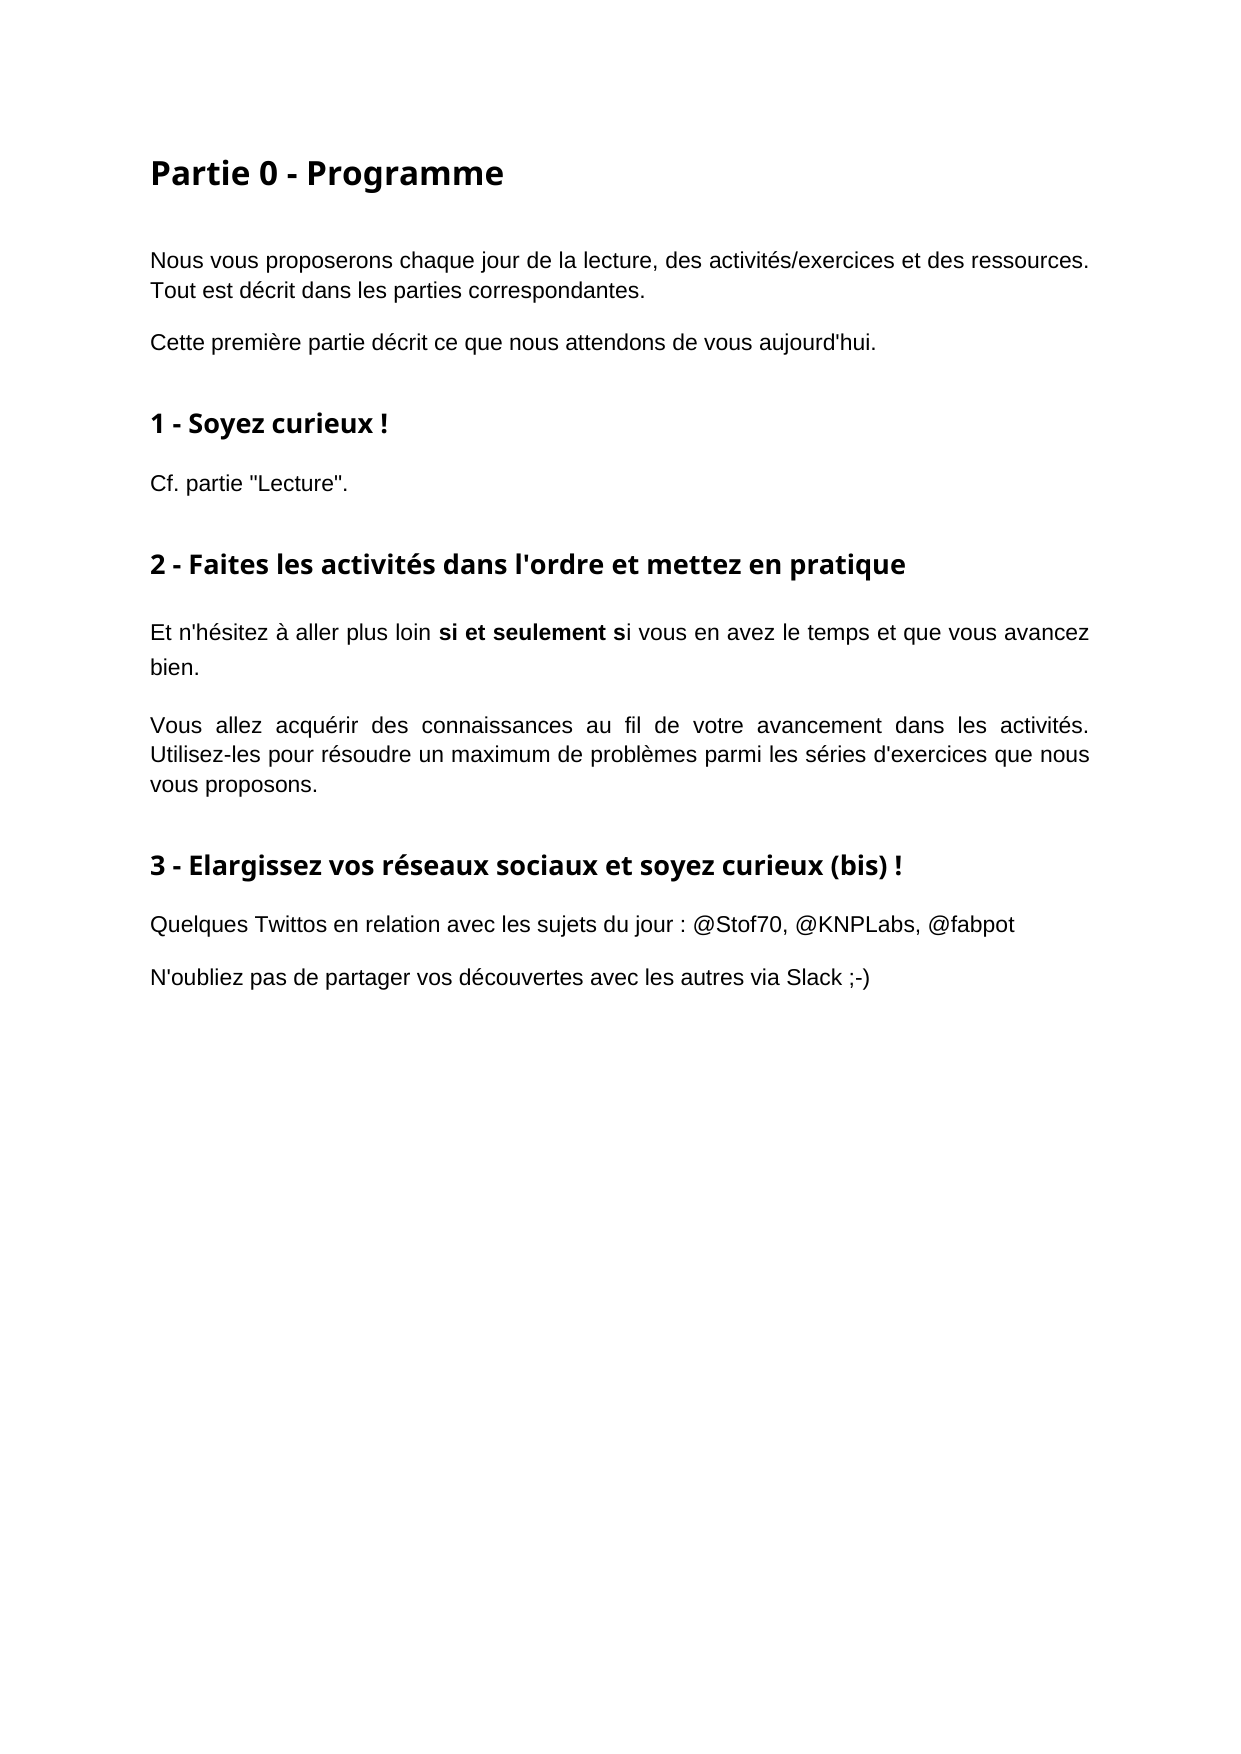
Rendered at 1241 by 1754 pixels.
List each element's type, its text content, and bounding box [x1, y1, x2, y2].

text Nous vous proposerons chaque jour de la lecture, des activités/exercices et des ressources. Tout est décrit dans les parties correspondantes. [150, 248, 1091, 303]
subtitle 2 - Faites les activités dans l'ordre et mettez en pratique [150, 545, 1091, 582]
subtitle 1 - Soyez curieux ! [150, 405, 1091, 442]
text N'oubliez pas de partager vos découvertes avec les autres via Slack ;-) [150, 964, 1091, 990]
text Cette première partie décrit ce que nous attendons de vous aujourd'hui. [150, 330, 1091, 355]
subtitle Partie 0 - Programme [150, 150, 1091, 195]
text Et n'hésitez à aller plus loin si et seulement si vous en avez le temps et que vous avancez bien. [150, 619, 1091, 680]
text Quelques Twittos en relation avec les sujets du jour : @Stof70, @KNPLabs, @fabpot [150, 912, 1091, 938]
subtitle 3 - Elargissez vos réseaux sociaux et soyez curieux (bis) ! [150, 847, 1091, 883]
text Vous allez acquérir des connaissances au fil de votre avancement dans les activités. Utilisez-les pour résoudre un maximum de problèmes parmi les séries d'exercices que nous vous proposons. [150, 713, 1091, 797]
text Cf. partie "Lecture". [150, 470, 1091, 496]
